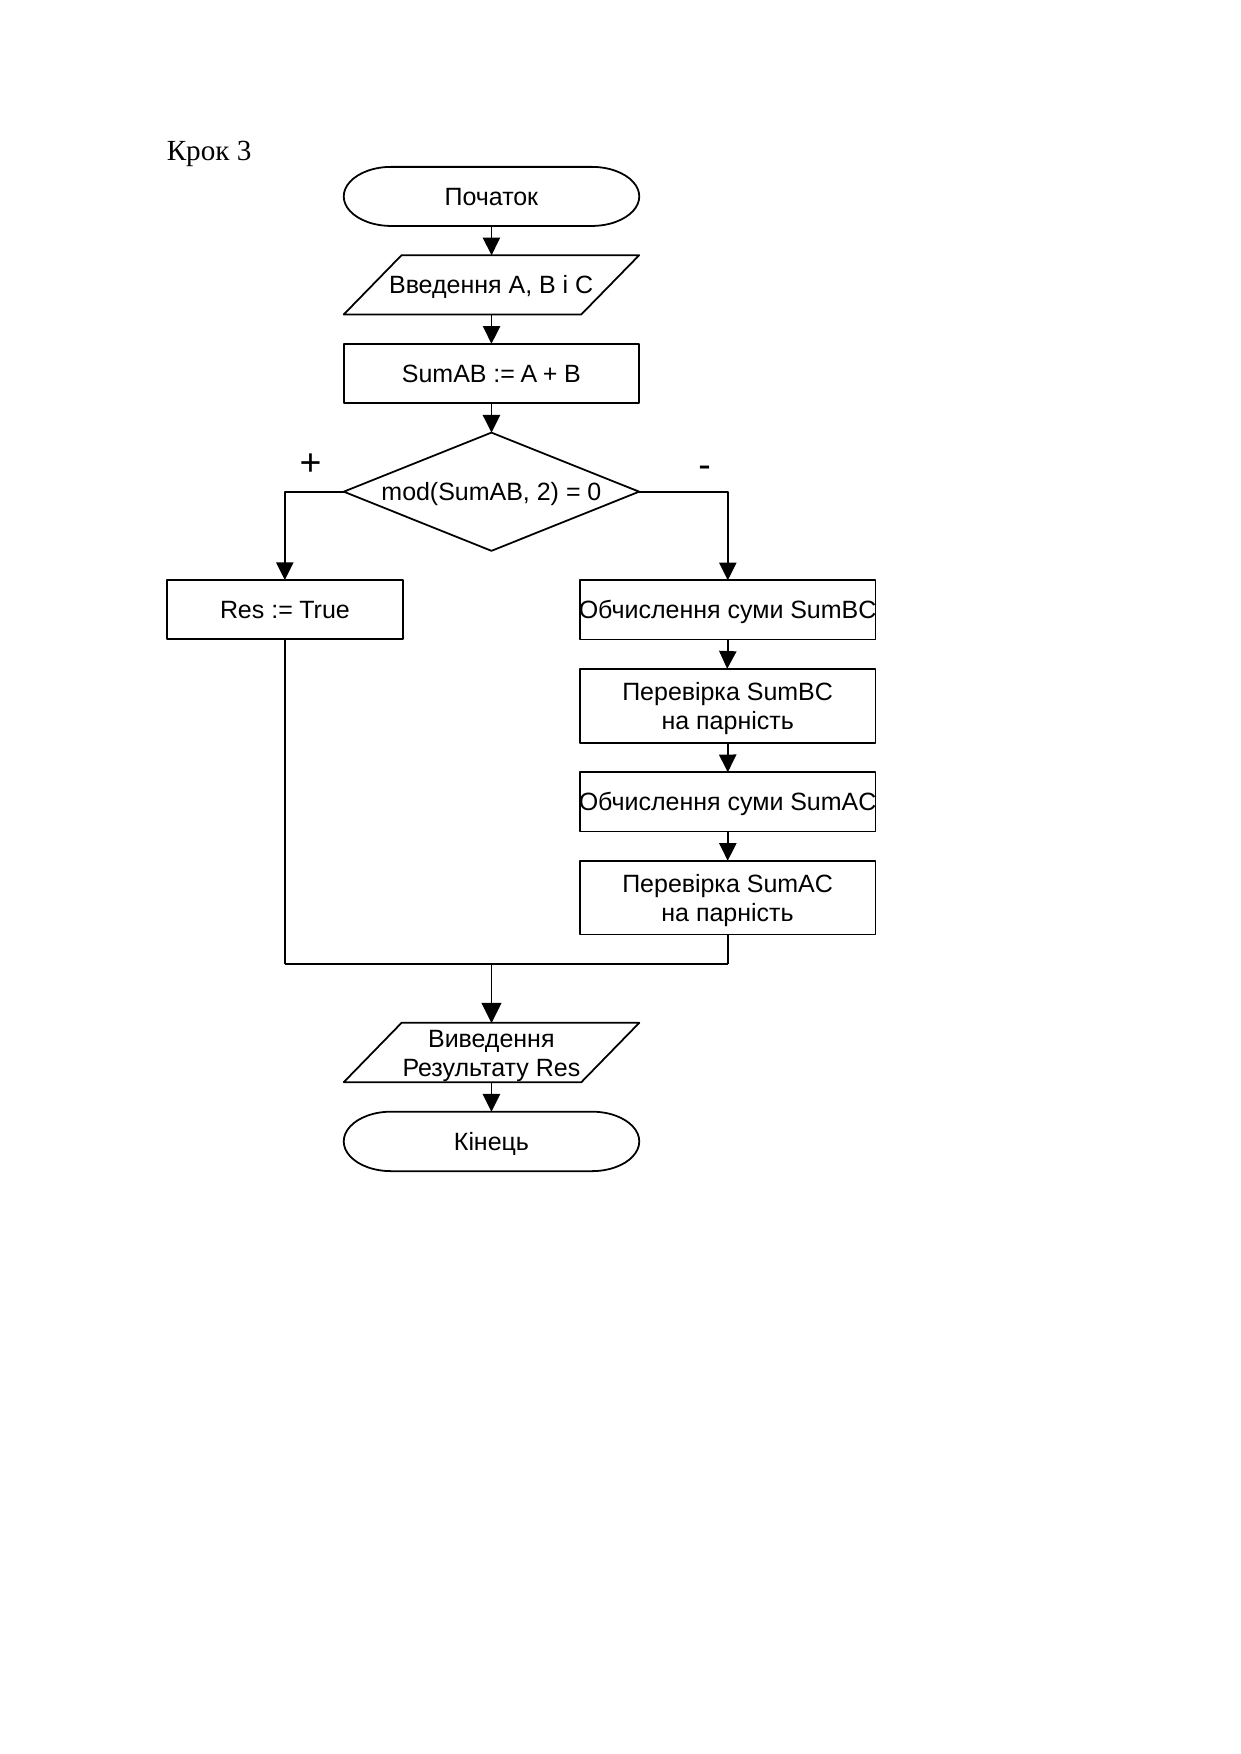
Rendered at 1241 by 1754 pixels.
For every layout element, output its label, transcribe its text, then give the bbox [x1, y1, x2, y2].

text Крок 3 [167, 133, 1163, 167]
